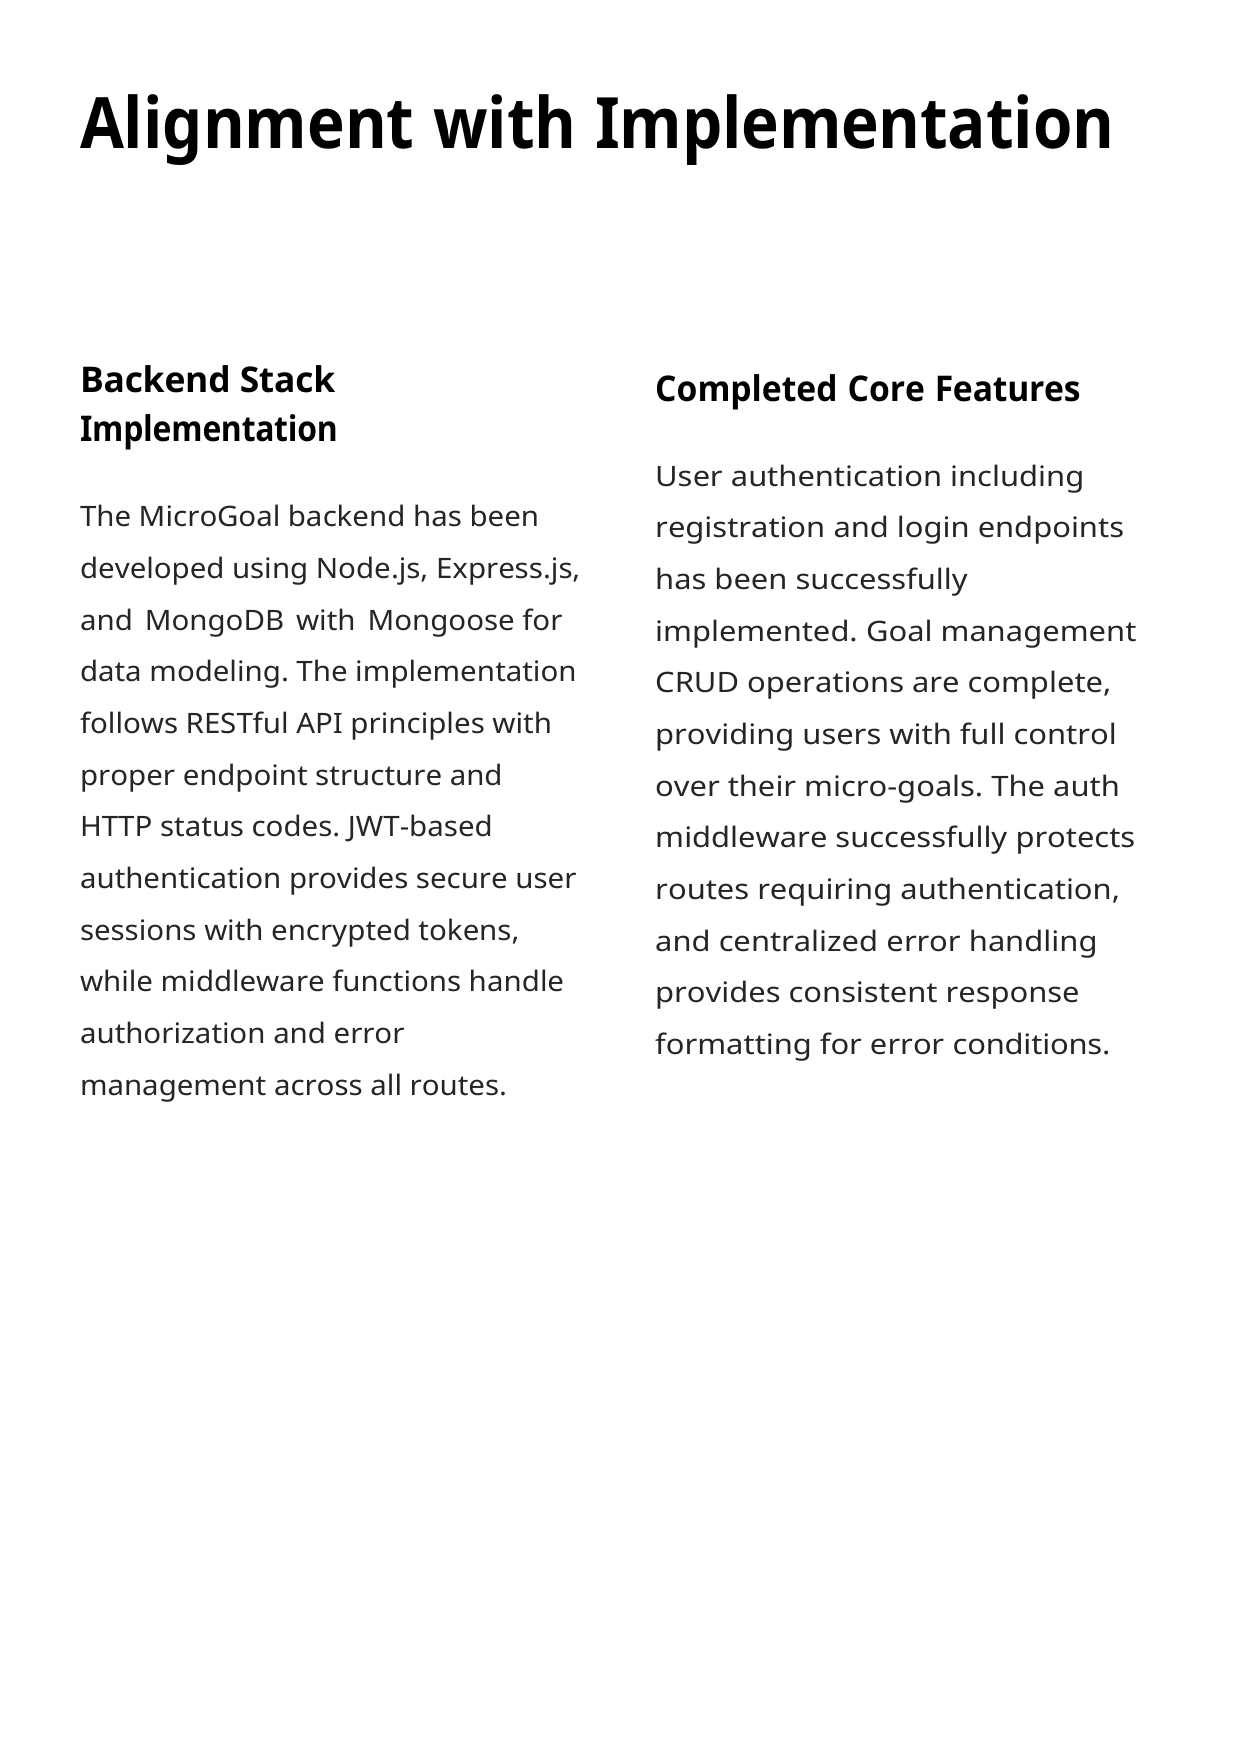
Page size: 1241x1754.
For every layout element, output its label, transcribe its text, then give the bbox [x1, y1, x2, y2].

subtitle Completed Core Features [655, 364, 1209, 412]
text User authentication including registration and login endpoints has been successfully implemented. Goal management CRUD operations are complete, providing users with full control over their micro-goals. The auth middleware successfully protects routes requiring authentication, and centralized error handling provides consistent response formatting for error conditions. [655, 456, 1160, 1063]
subtitle Backend Stack Implementation [80, 354, 582, 452]
text The MicroGoal backend has been developed using Node.js, Express.js, and MongoDB with Mongoose for data modeling. The implementation follows RESTful API principles with proper endpoint structure and HTTP status codes. JWT-based authentication provides secure user sessions with encrypted tokens, while middleware functions handle authorization and error management across all routes. [80, 497, 582, 1103]
subtitle Alignment with Implementation [80, 73, 1209, 170]
